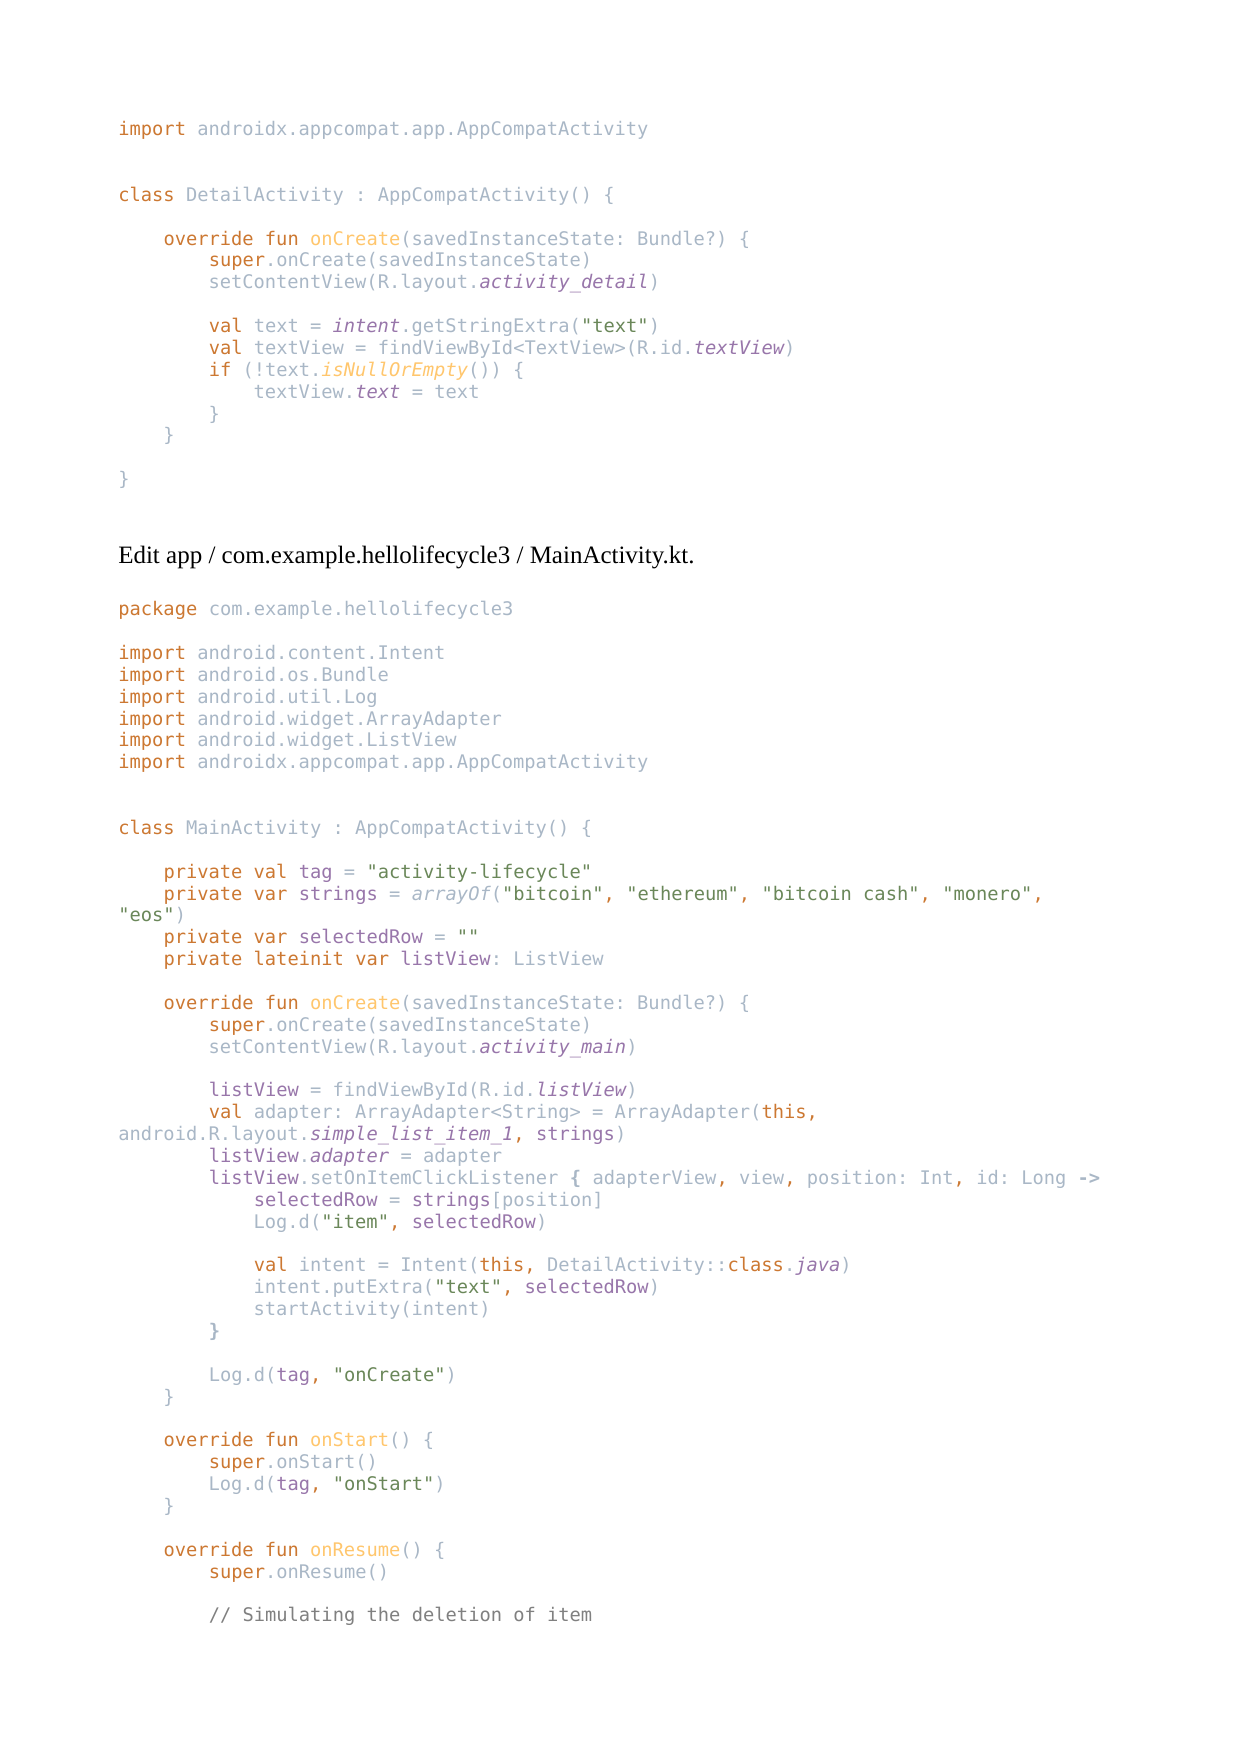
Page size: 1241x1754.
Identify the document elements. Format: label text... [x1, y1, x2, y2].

text package com.example.hellolifecycle3 import android.content.Intent import android.os.Bundle import android.util.Log import android.widget.ArrayAdapter import android.widget.ListView import androidx.appcompat.app.AppCompatActivity class MainActivity : AppCompatActivity() { private val tag = "activity-lifecycle" private var strings = arrayOf("bitcoin", "ethereum", "bitcoin cash", "monero", "eos") private var selectedRow = "" private lateinit var listView: ListView override fun onCreate(savedInstanceState: Bundle?) { super.onCreate(savedInstanceState) setContentView(R.layout.activity_main) listView = findViewById(R.id.listView) val adapter: ArrayAdapter<String> = ArrayAdapter(this, android.R.layout.simple_list_item_1, strings) listView.adapter = adapter listView.setOnItemClickListener { adapterView, view, position: Int, id: Long -> selectedRow = strings[position] Log.d("item", selectedRow) val intent = Intent(this, DetailActivity::class.java) intent.putExtra("text", selectedRow) startActivity(intent) } Log.d(tag, "onCreate") } override fun onStart() { super.onStart() Log.d(tag, "onStart") } override fun onResume() { super.onResume() // Simulating the deletion of item [118, 598, 1122, 1626]
text Edit app / com.example.hellolifecycle3 / MainActivity.kt. [118, 541, 1122, 569]
text import androidx.appcompat.app.AppCompatActivity class DetailActivity : AppCompatActivity() { override fun onCreate(savedInstanceState: Bundle?) { super.onCreate(savedInstanceState) setContentView(R.layout.activity_detail) val text = intent.getStringExtra("text") val textView = findViewById<TextView>(R.id.textView) if (!text.isNullOrEmpty()) { textView.text = text } } } [118, 118, 1122, 490]
